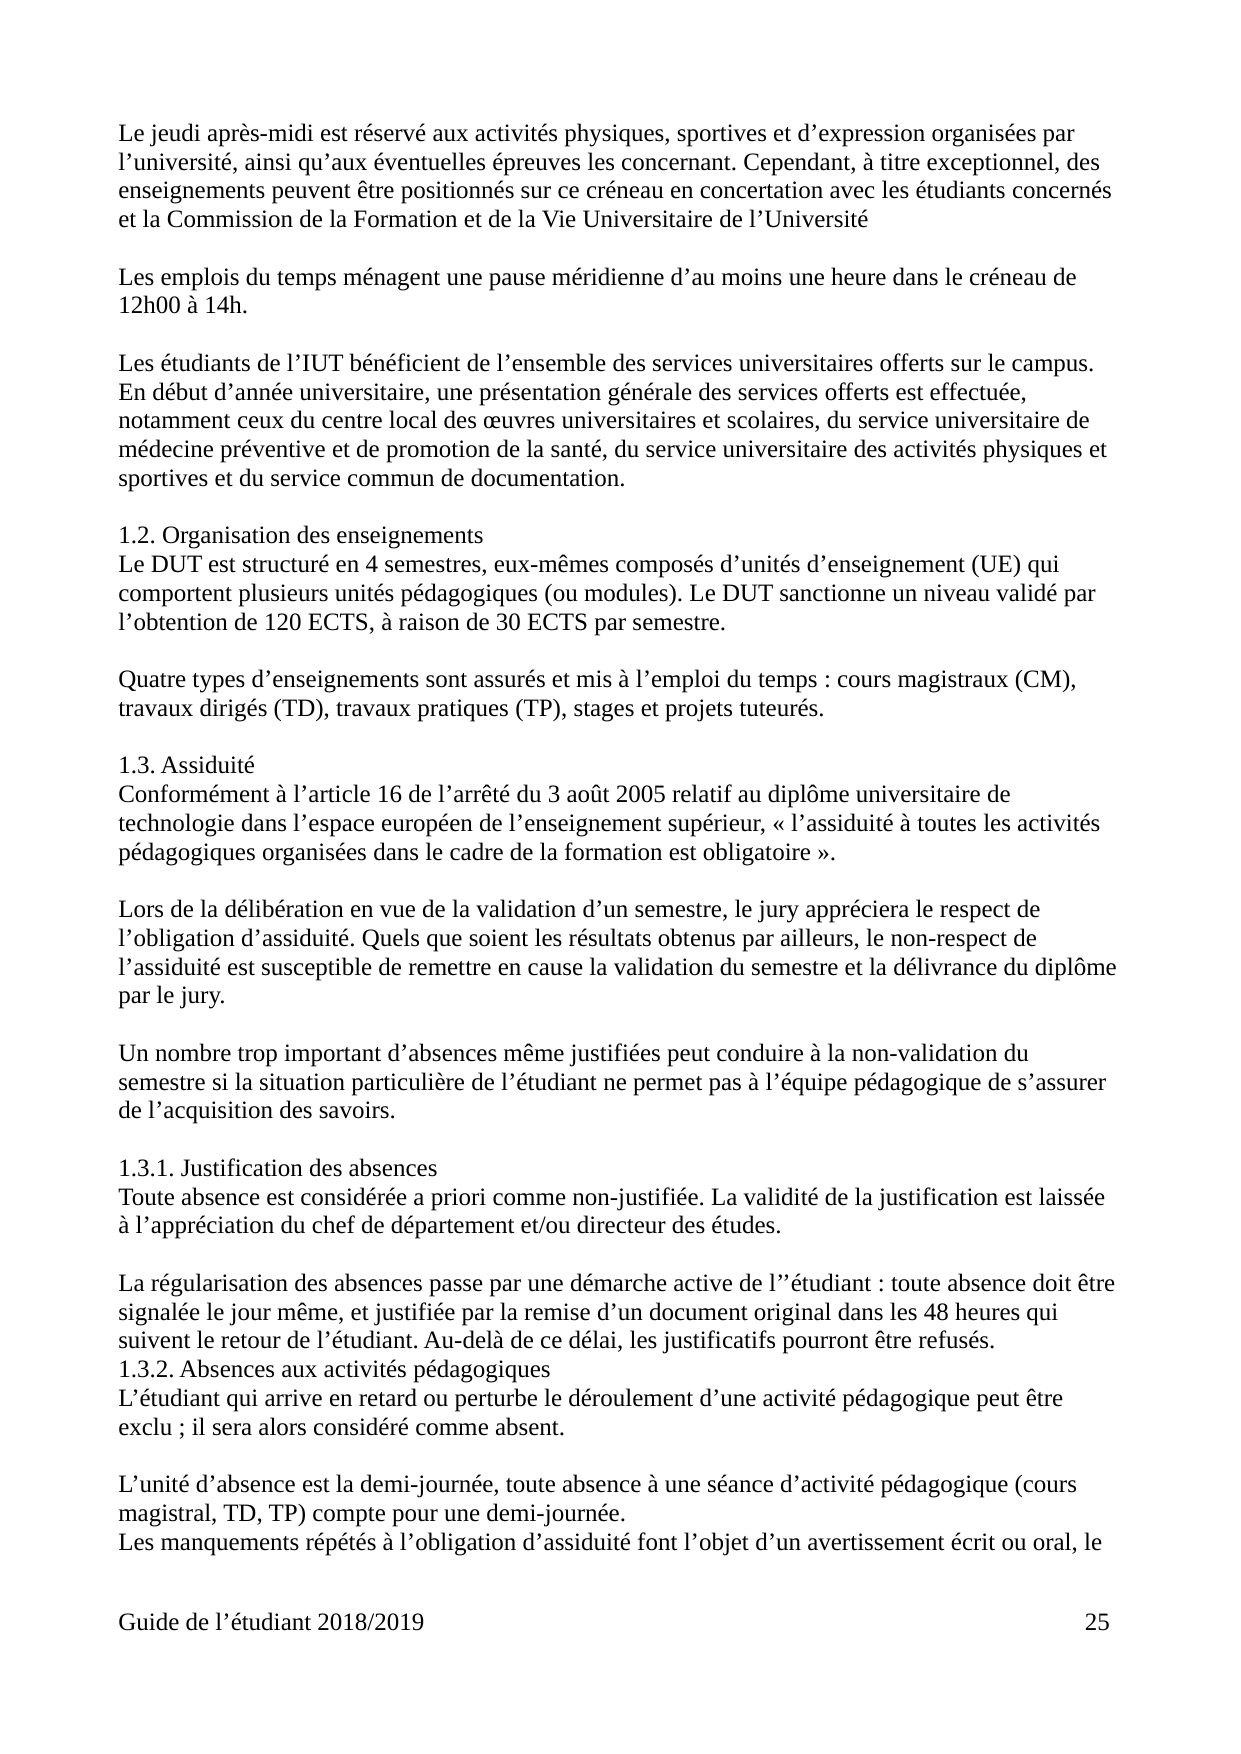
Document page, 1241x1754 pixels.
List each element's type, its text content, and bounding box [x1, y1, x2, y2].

text 1.3.1. Justification des absences [118, 1153, 1122, 1182]
text Quatre types d’enseignements sont assurés et mis à l’emploi du temps : cours magistraux (CM), travaux dirigés (TD), travaux pratiques (TP), stages et projets tuteurés. [118, 664, 1122, 722]
text La régularisation des absences passe par une démarche active de l’’étudiant : toute absence doit être signalée le jour même, et justifiée par la remise d’un document original dans les 48 heures qui suivent le retour de l’étudiant. Au-delà de ce délai, les justificatifs pourront être refusés. [118, 1268, 1122, 1354]
text L’étudiant qui arrive en retard ou perturbe le déroulement d’une activité pédagogique peut être exclu ; il sera alors considéré comme absent. [118, 1383, 1122, 1441]
text L’unité d’absence est la demi-journée, toute absence à une séance d’activité pédagogique (cours magistral, TD, TP) compte pour une demi-journée. [118, 1469, 1122, 1527]
text Le jeudi après-midi est réservé aux activités physiques, sportives et d’expression organisées par l’université, ainsi qu’aux éventuelles épreuves les concernant. Cependant, à titre exceptionnel, des enseignements peuvent être positionnés sur ce créneau en concertation avec les étudiants concernés et la Commission de la Formation et de la Vie Universitaire de l’Université [118, 118, 1122, 233]
text Toute absence est considérée a priori comme non-justifiée. La validité de la justification est laissée à l’appréciation du chef de département et/ou directeur des études. [118, 1182, 1122, 1239]
text 1.2. Organisation des enseignements [118, 521, 1122, 549]
text Les étudiants de l’IUT bénéficient de l’ensemble des services universitaires offerts sur le campus. En début d’année universitaire, une présentation générale des services offerts est effectuée, notamment ceux du centre local des œuvres universitaires et scolaires, du service universitaire de médecine préventive et de promotion de la santé, du service universitaire des activités physiques et sportives et du service commun de documentation. [118, 348, 1122, 492]
text Les emplois du temps ménagent une pause méridienne d’au moins une heure dans le créneau de 12h00 à 14h. [118, 262, 1122, 319]
text Conformément à l’article 16 de l’arrêté du 3 août 2005 relatif au diplôme universitaire de technologie dans l’espace européen de l’enseignement supérieur, « l’assiduité à toutes les activités pédagogiques organisées dans le cadre de la formation est obligatoire ». [118, 779, 1122, 866]
text Un nombre trop important d’absences même justifiées peut conduire à la non-validation du semestre si la situation particulière de l’étudiant ne permet pas à l’équipe pédagogique de s’assurer de l’acquisition des savoirs. [118, 1038, 1122, 1124]
text 1.3.2. Absences aux activités pédagogiques [118, 1354, 1122, 1383]
text Les manquements répétés à l’obligation d’assiduité font l’objet d’un avertissement écrit ou oral, le [118, 1527, 1122, 1556]
text Le DUT est structuré en 4 semestres, eux-mêmes composés d’unités d’enseignement (UE) qui comportent plusieurs unités pédagogiques (ou modules). Le DUT sanctionne un niveau validé par l’obtention de 120 ECTS, à raison de 30 ECTS par semestre. [118, 549, 1122, 636]
text Lors de la délibération en vue de la validation d’un semestre, le jury appréciera le respect de l’obligation d’assiduité. Quels que soient les résultats obtenus par ailleurs, le non-respect de l’assiduité est susceptible de remettre en cause la validation du semestre et la délivrance du diplôme par le jury. [118, 894, 1122, 1009]
text 1.3. Assiduité [118, 751, 1122, 779]
